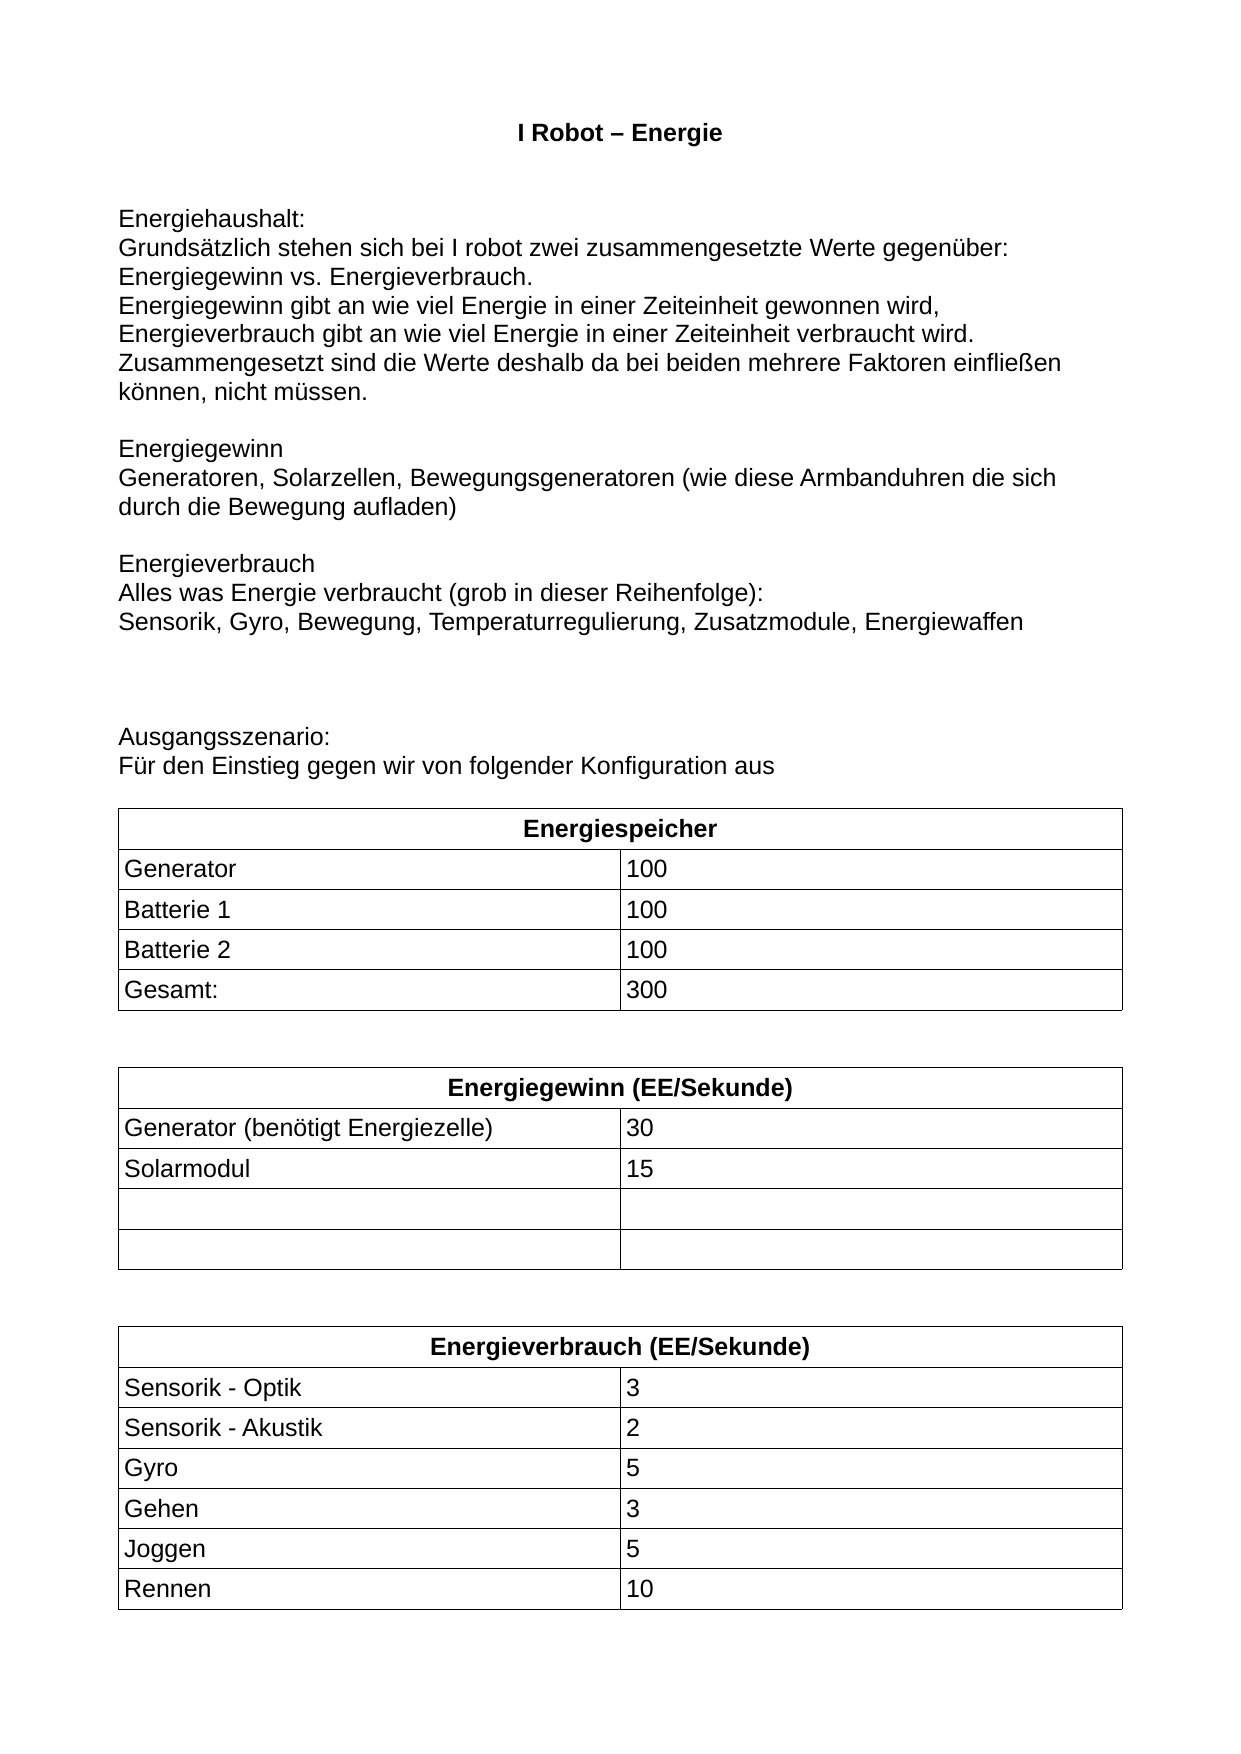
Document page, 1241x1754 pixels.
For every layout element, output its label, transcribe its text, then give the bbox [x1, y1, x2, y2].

table_cell Joggen [119, 1529, 620, 1568]
text Grundsätzlich stehen sich bei I robot zwei zusammengesetzte Werte gegenüber: [118, 233, 1122, 262]
table_header Energiegewinn (EE/Sekunde) [119, 1068, 1122, 1108]
table_header Energieverbrauch (EE/Sekunde) [119, 1327, 1122, 1367]
text Energiegewinn gibt an wie viel Energie in einer Zeiteinheit gewonnen wird, Energieverbrauch gibt an wie viel Energie in einer Zeiteinheit verbraucht wird. [118, 291, 1122, 348]
table_header Energiespeicher [119, 809, 1122, 848]
table_cell Sensorik - Optik [119, 1368, 620, 1407]
table_cell 30 [621, 1109, 1122, 1148]
text Energieverbrauch [118, 549, 1122, 578]
table_cell Rennen [119, 1569, 620, 1609]
table_cell Sensorik - Akustik [119, 1408, 620, 1447]
table_cell 100 [621, 930, 1122, 969]
table_cell [119, 1189, 620, 1228]
table_cell 100 [621, 890, 1122, 929]
text Alles was Energie verbraucht (grob in dieser Reihenfolge): [118, 578, 1122, 607]
table_cell 3 [621, 1368, 1122, 1407]
text Generatoren, Solarzellen, Bewegungsgeneratoren (wie diese Armbanduhren die sich durch die Bewegung aufladen) [118, 463, 1122, 521]
table_cell 3 [621, 1489, 1122, 1528]
text Energiegewinn [118, 434, 1122, 463]
text Energiehaushalt: [118, 204, 1122, 233]
table_cell Gehen [119, 1489, 620, 1528]
table_cell Solarmodul [119, 1149, 620, 1188]
text Energiegewinn vs. Energieverbrauch. [118, 262, 1122, 291]
table_cell Batterie 2 [119, 930, 620, 969]
table_cell [621, 1189, 1122, 1228]
table_cell 5 [621, 1529, 1122, 1568]
table_cell 5 [621, 1449, 1122, 1488]
table_cell 15 [621, 1149, 1122, 1188]
table_cell 2 [621, 1408, 1122, 1447]
table_cell [119, 1230, 620, 1269]
table_cell 300 [621, 970, 1122, 1010]
table_cell Batterie 1 [119, 890, 620, 929]
text Zusammengesetzt sind die Werte deshalb da bei beiden mehrere Faktoren einfließen können, nicht müssen. [118, 348, 1122, 406]
table_cell 10 [621, 1569, 1122, 1609]
table_cell [621, 1230, 1122, 1269]
table_cell Generator (benötigt Energiezelle) [119, 1109, 620, 1148]
table_cell Gyro [119, 1449, 620, 1488]
text Für den Einstieg gegen wir von folgender Konfiguration aus [118, 751, 1122, 779]
table_cell Generator [119, 850, 620, 889]
text Ausgangsszenario: [118, 722, 1122, 751]
table_cell Gesamt: [119, 970, 620, 1010]
text Sensorik, Gyro, Bewegung, Temperaturregulierung, Zusatzmodule, Energiewaffen [118, 607, 1122, 636]
table_cell 100 [621, 850, 1122, 889]
text I Robot – Energie [118, 118, 1122, 147]
